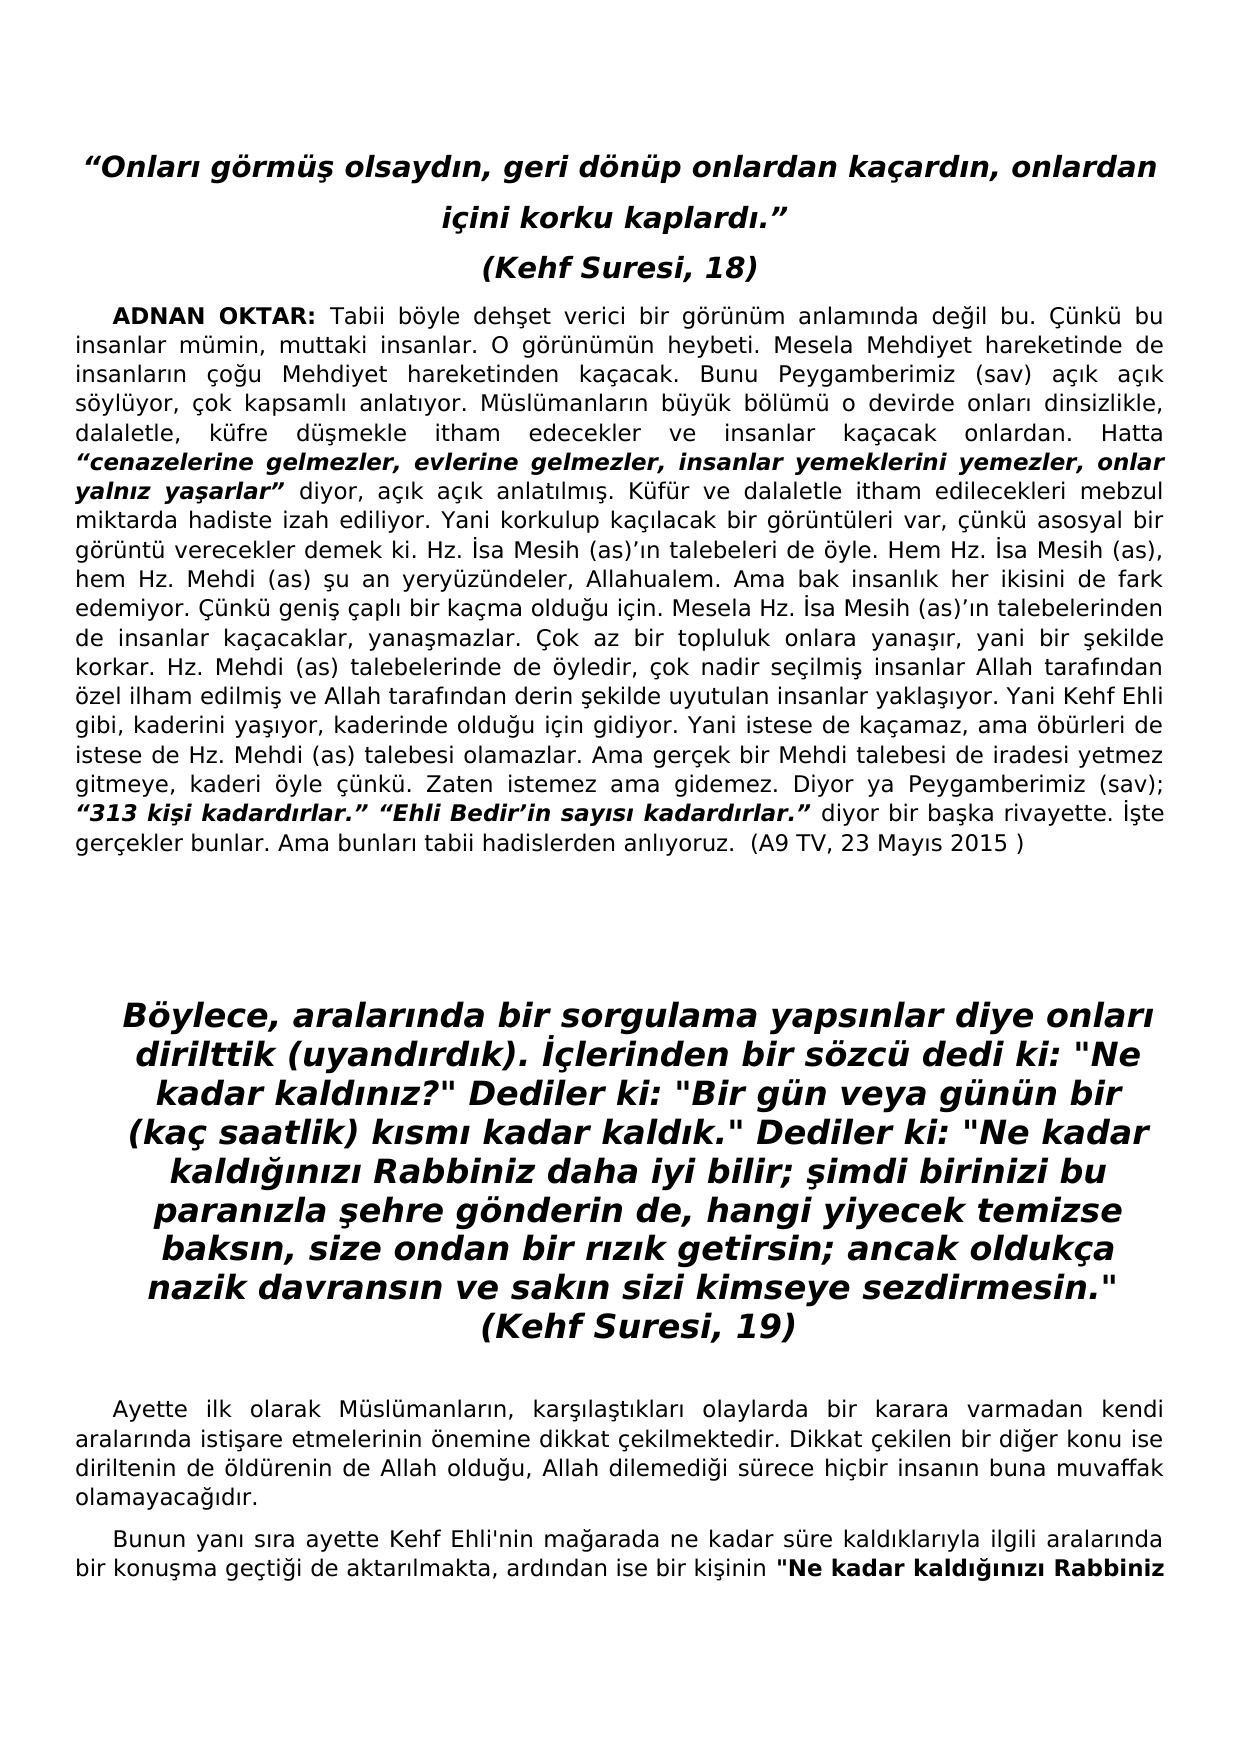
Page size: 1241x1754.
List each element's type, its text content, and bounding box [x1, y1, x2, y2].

text “Onları görmüş olsaydın, geri dönüp onlardan kaçardın, onlardan içini korku kaplardı.” (Kehf Suresi, 18) [75, 150, 1165, 286]
text ADNAN OKTAR: Tabii böyle dehşet verici bir görünüm anlamında değil bu. Çünkü bu insanlar mümin, muttaki insanlar. O görünümün heybeti. Mesela Mehdiyet hareketinde de insanların çoğu Mehdiyet hareketinden kaçacak. Bunu Peygamberimiz (sav) açık açık söylüyor, çok kapsamlı anlatıyor. Müslümanların büyük bölümü o devirde onları dinsizlikle, dalaletle, küfre düşmekle itham edecekler ve insanlar kaçacak onlardan. Hatta “cenazelerine gelmezler, evlerine gelmezler, insanlar yemeklerini yemezler, onlar yalnız yaşarlar” diyor, açık açık anlatılmış. Küfür ve dalaletle itham edilecekleri mebzul miktarda hadiste izah ediliyor. Yani korkulup kaçılacak bir görüntüleri var, çünkü asosyal bir görüntü verecekler demek ki. Hz. İsa Mesih (as)’ın talebeleri de öyle. Hem Hz. İsa Mesih (as), hem Hz. Mehdi (as) şu an yeryüzündeler, Allahualem. Ama bak insanlık her ikisini de fark edemiyor. Çünkü geniş çaplı bir kaçma olduğu için. Mesela Hz. İsa Mesih (as)’ın talebelerinden de insanlar kaçacaklar, yanaşmazlar. Çok az bir topluluk onlara yanaşır, yani bir şekilde korkar. Hz. Mehdi (as) talebelerinde de öyledir, çok nadir seçilmiş insanlar Allah tarafından özel ilham edilmiş ve Allah tarafından derin şekilde uyutulan insanlar yaklaşıyor. Yani Kehf Ehli gibi, kaderini yaşıyor, kaderinde olduğu için gidiyor. Yani istese de kaçamaz, ama öbürleri de istese de Hz. Mehdi (as) talebesi olamazlar. Ama gerçek bir Mehdi talebesi de iradesi yetmez gitmeye, kaderi öyle çünkü. Zaten istemez ama gidemez. Diyor ya Peygamberimiz (sav); “313 kişi kadardırlar.” “Ehli Bedir’in sayısı kadardırlar.” diyor bir başka rivayette. İşte gerçekler bunlar. Ama bunları tabii hadislerden anlıyoruz. (A9 TV, 23 Mayıs 2015 ) [75, 303, 1165, 856]
text Ayette ilk olarak Müslümanların, karşılaştıkları olaylarda bir karara varmadan kendi aralarında istişare etmelerinin önemine dikkat çekilmektedir. Dikkat çekilen bir diğer konu ise diriltenin de öldürenin de Allah olduğu, Allah dilemediği sürece hiçbir insanın buna muvaffak olamayacağıdır. [75, 1397, 1165, 1511]
text Bunun yanı sıra ayette Kehf Ehli'nin mağarada ne kadar süre kaldıklarıyla ilgili aralarında bir konuşma geçtiği de aktarılmakta, ardından ise bir kişinin "Ne kadar kaldığınızı Rabbiniz [75, 1526, 1165, 1582]
subtitle Böylece, aralarında bir sorgulama yapsınlar diye onları dirilttik (uyandırdık). İçlerinden bir sözcü dedi ki: "Ne kadar kaldınız?" Dediler ki: "Bir gün veya günün bir (kaç saatlik) kısmı kadar kaldık." Dediler ki: "Ne kadar kaldığınızı Rabbiniz daha iyi bilir; şimdi birinizi bu paranızla şehre gönderin de, hangi yiyecek temizse baksın, size ondan bir rızık getirsin; ancak oldukça nazik davransın ve sakın sizi kimseye sezdirmesin." (Kehf Suresi, 19) [112, 997, 1165, 1346]
